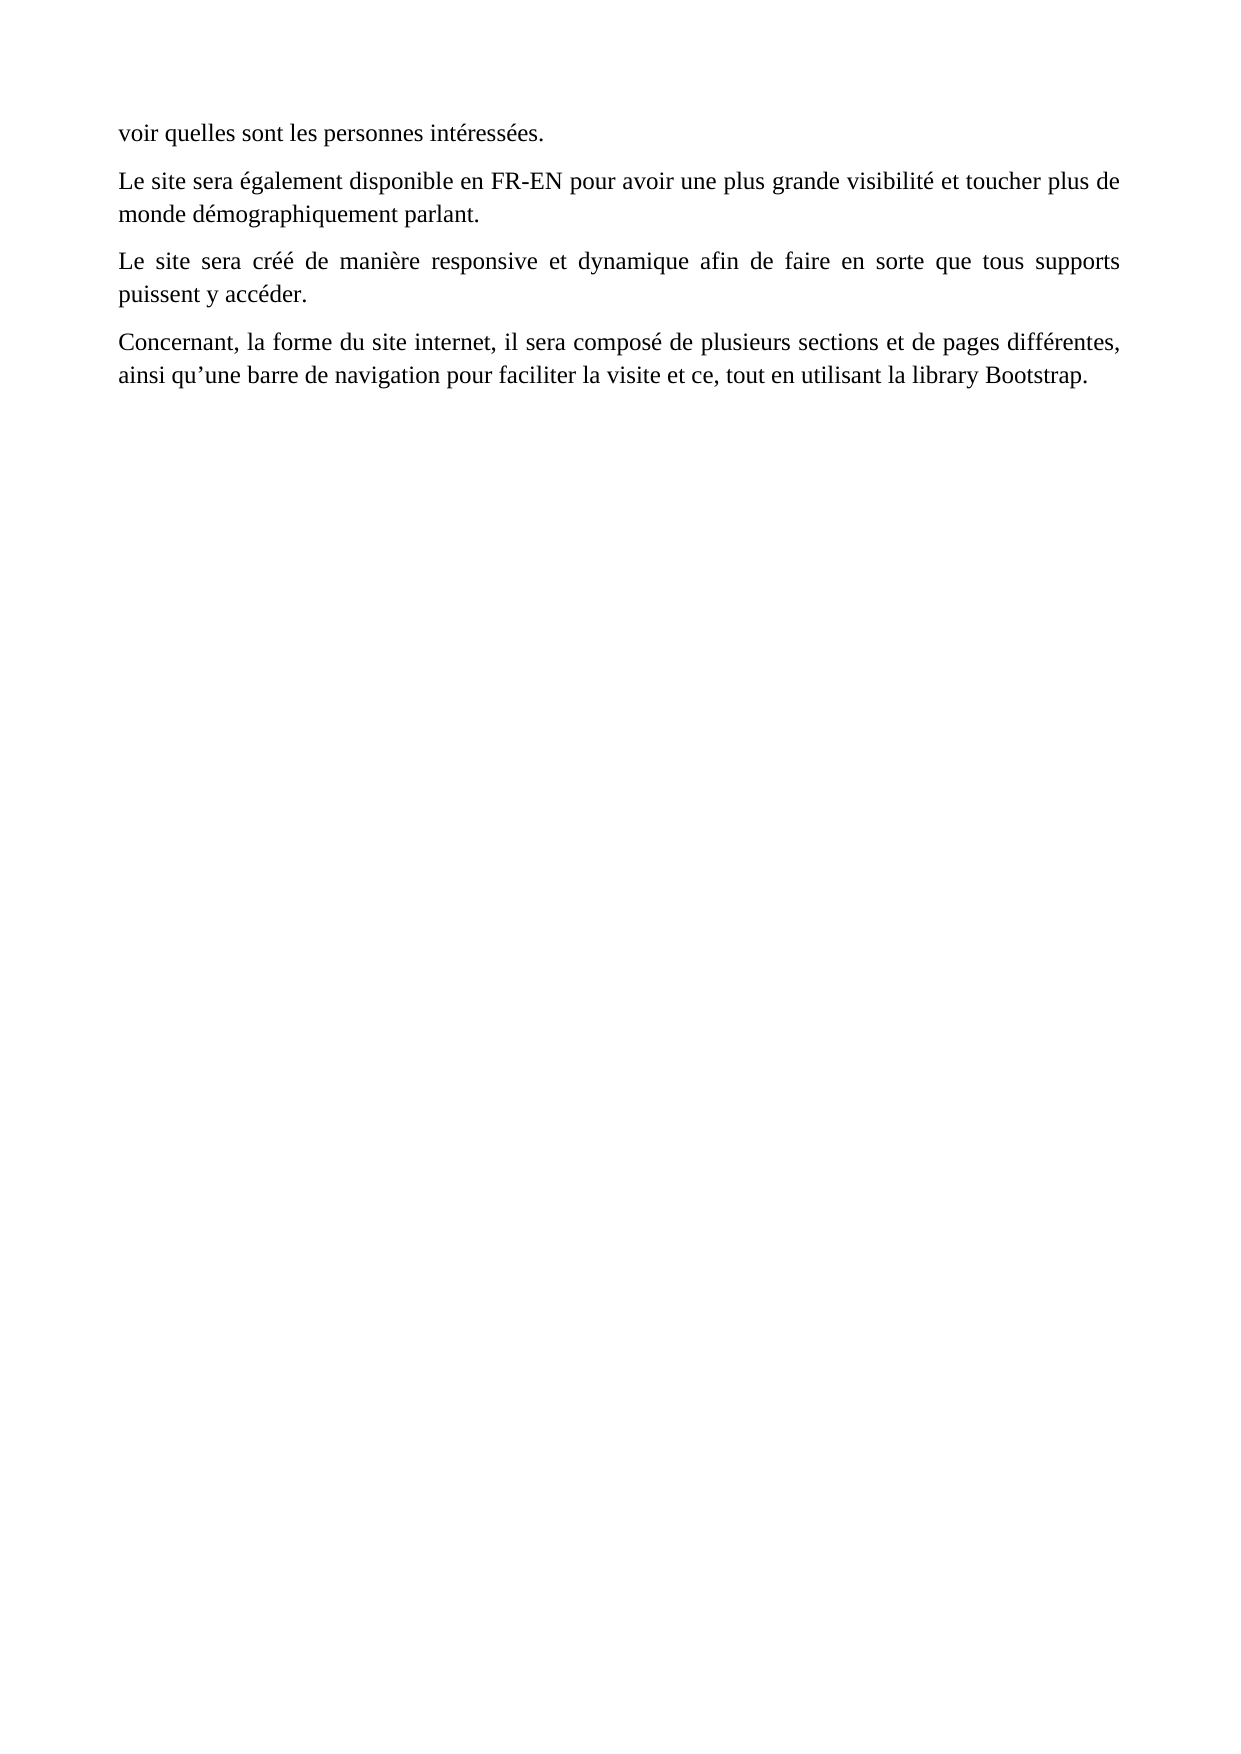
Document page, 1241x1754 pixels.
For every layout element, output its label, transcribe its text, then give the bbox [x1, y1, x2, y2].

text Le site sera créé de manière responsive et dynamique afin de faire en sorte que tous supports puissent y accéder. [118, 246, 1122, 308]
text Concernant, la forme du site internet, il sera composé de plusieurs sections et de pages différentes, ainsi qu’une barre de navigation pour faciliter la visite et ce, tout en utilisant la library Bootstrap. [118, 327, 1122, 389]
text voir quelles sont les personnes intéressées. [118, 118, 1122, 147]
text Le site sera également disponible en FR-EN pour avoir une plus grande visibilité et toucher plus de monde démographiquement parlant. [118, 166, 1122, 227]
